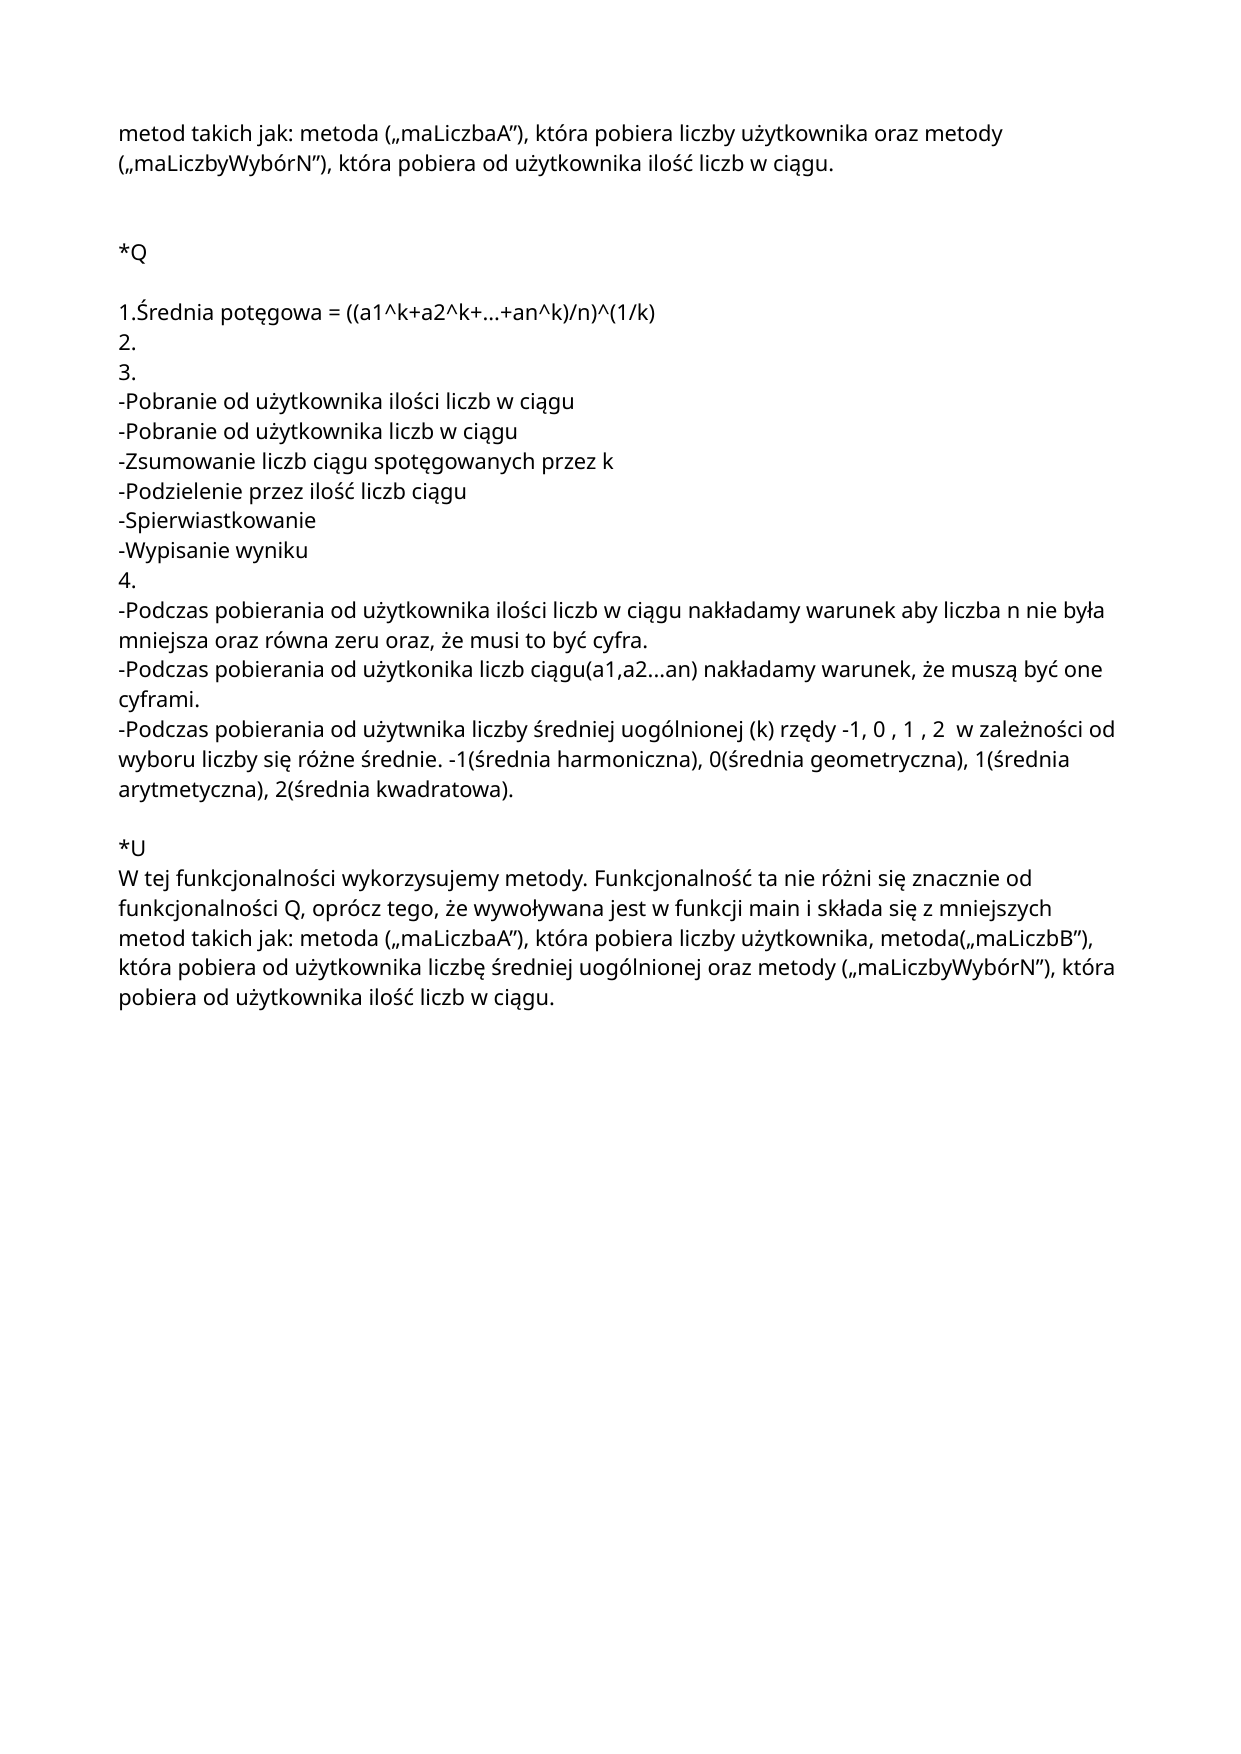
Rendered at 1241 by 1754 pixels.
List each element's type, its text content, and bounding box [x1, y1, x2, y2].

text -Podczas pobierania od użytwnika liczby średniej uogólnionej (k) rzędy -1, 0 , 1 , 2 w zależności od wyboru liczby się różne średnie. -1(średnia harmoniczna), 0(średnia geometryczna), 1(średnia arytmetyczna), 2(średnia kwadratowa). [118, 714, 1122, 803]
text -Podczas pobierania od użytkonika liczb ciągu(a1,a2...an) nakładamy warunek, że muszą być one cyframi. [118, 654, 1122, 714]
text -Pobranie od użytkownika ilości liczb w ciągu [118, 386, 1122, 416]
text 3. [118, 356, 1122, 386]
text 1.Średnia potęgowa = ((a1^k+a2^k+...+an^k)/n)^(1/k) [118, 297, 1122, 327]
text -Podczas pobierania od użytkownika ilości liczb w ciągu nakładamy warunek aby liczba n nie była mniejsza oraz równa zeru oraz, że musi to być cyfra. [118, 595, 1122, 654]
text 4. [118, 565, 1122, 595]
text -Podzielenie przez ilość liczb ciągu [118, 476, 1122, 505]
text -Spierwiastkowanie [118, 505, 1122, 535]
text *U [118, 833, 1122, 863]
text -Wypisanie wyniku [118, 535, 1122, 565]
text -Pobranie od użytkownika liczb w ciągu [118, 416, 1122, 446]
text *Q [118, 237, 1122, 267]
text metod takich jak: metoda („maLiczbaA”), która pobiera liczby użytkownika oraz metody („maLiczbyWybórN”), która pobiera od użytkownika ilość liczb w ciągu. [118, 118, 1122, 178]
text 2. [118, 327, 1122, 356]
text W tej funkcjonalności wykorzysujemy metody. Funkcjonalność ta nie różni się znacznie od funkcjonalności Q, oprócz tego, że wywoływana jest w funkcji main i składa się z mniejszych metod takich jak: metoda („maLiczbaA”), która pobiera liczby użytkownika, metoda(„maLiczbB”), która pobiera od użytkownika liczbę średniej uogólnionej oraz metody („maLiczbyWybórN”), która pobiera od użytkownika ilość liczb w ciągu. [118, 863, 1122, 1012]
text -Zsumowanie liczb ciągu spotęgowanych przez k [118, 446, 1122, 476]
